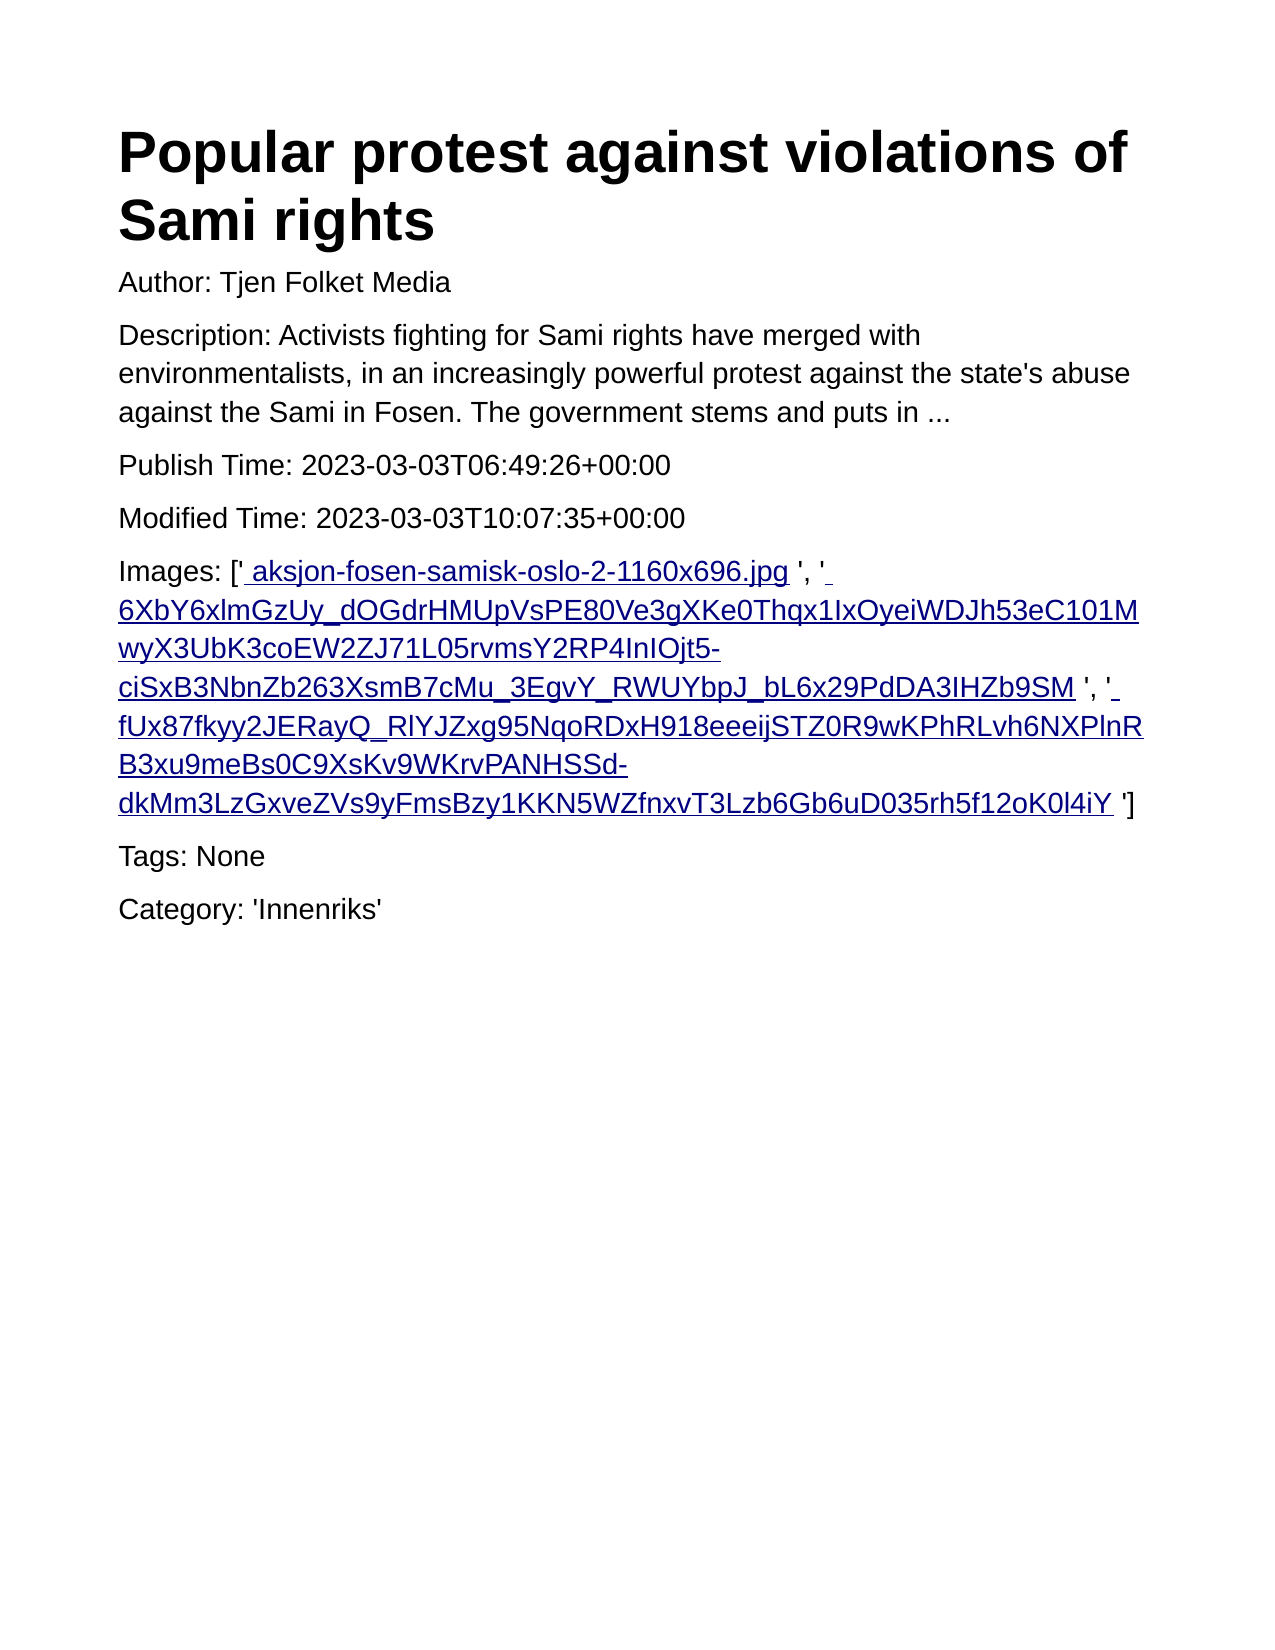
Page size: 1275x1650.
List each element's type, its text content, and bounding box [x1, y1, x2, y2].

text Tags: None [118, 839, 1157, 872]
text Category: 'Innenriks' [118, 892, 1157, 925]
text Description: Activists fighting for Sami rights have merged with environmentalists, in an increasingly powerful protest against the state's abuse against the Sami in Fosen. The government stems and puts in ... [118, 318, 1157, 428]
text Modified Time: 2023-03-03T10:07:35+00:00 [118, 501, 1157, 535]
text Author: Tjen Folket Media [118, 265, 1157, 298]
text Images: [' aksjon-fosen-samisk-oslo-2-1160x696.jpg ', ' 6XbY6xlmGzUy_dOGdrHMUpVsPE80Ve3gXKe0Thqx1IxOyeiWDJh53eC101MwyX3UbK3coEW2ZJ71L05rvmsY2RP4InIOjt5-ciSxB3NbnZb263XsmB7cMu_3EgvY_RWUYbpJ_bL6x29PdDA3IHZb9SM ', ' fUx87fkyy2JERayQ_RlYJZxg95NqoRDxH918eeeijSTZ0R9wKPhRLvh6NXPlnRB3xu9meBs0C9XsKv9WKrvPANHSSd-dkMm3LzGxveZVs9yFmsBzy1KKN5WZfnxvT3Lzb6Gb6uD035rh5f12oK0l4iY '] [118, 554, 1157, 819]
text Publish Time: 2023-03-03T06:49:26+00:00 [118, 448, 1157, 482]
subtitle Popular protest against violations of Sami rights [118, 118, 1157, 252]
